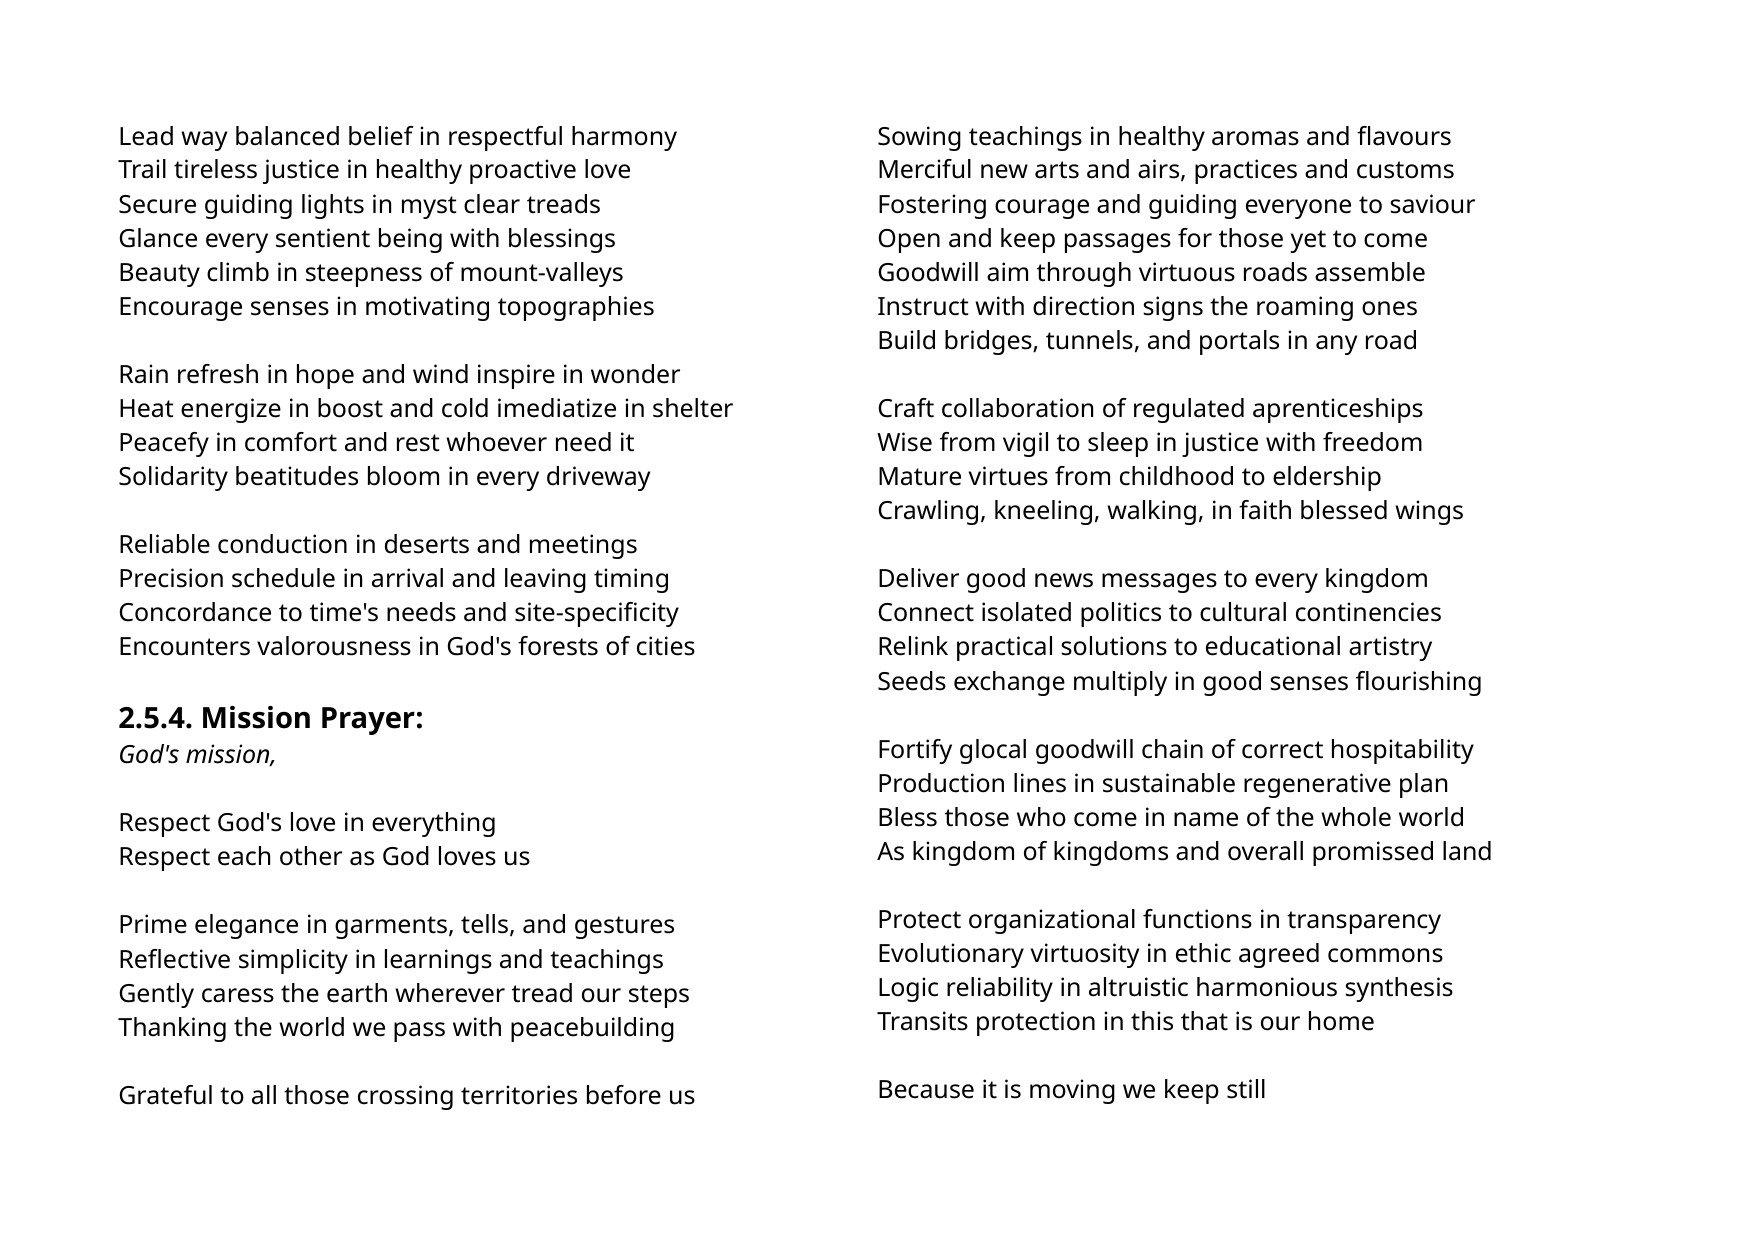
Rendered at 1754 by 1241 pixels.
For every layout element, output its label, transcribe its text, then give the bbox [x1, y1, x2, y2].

text Instruct with direction signs the roaming ones [877, 288, 1636, 322]
text Relink practical solutions to educational artistry [877, 629, 1636, 663]
text God's mission, [118, 737, 877, 771]
text Open and keep passages for those yet to come [877, 220, 1636, 254]
text Build bridges, tunnels, and portals in any road [877, 322, 1636, 357]
text Glance every sentient being with blessings [118, 220, 877, 254]
text Crawling, kneeling, walking, in faith blessed wings [877, 493, 1636, 527]
text Encourage senses in motivating topographies [118, 288, 877, 322]
text As kingdom of kingdoms and overall promissed land [877, 833, 1636, 867]
text Bless those who come in name of the whole world [877, 799, 1636, 833]
text Goodwill aim through virtuous roads assemble [877, 254, 1636, 288]
text Mature virtues from childhood to eldership [877, 459, 1636, 493]
text Thanking the world we pass with peacebuilding [118, 1009, 877, 1043]
text Trail tireless justice in healthy proactive love [118, 152, 877, 186]
text Logic reliability in altruistic harmonious synthesis [877, 970, 1636, 1004]
text Reliable conduction in deserts and meetings [118, 527, 877, 561]
text Sowing teachings in healthy aromas and flavours [877, 118, 1636, 152]
text Protect organizational functions in transparency [877, 902, 1636, 936]
text Concordance to time's needs and site-specificity [118, 595, 877, 629]
text Evolutionary virtuosity in ethic agreed commons [877, 936, 1636, 970]
text Reflective simplicity in learnings and teachings [118, 941, 877, 975]
text Respect each other as God loves us [118, 839, 877, 873]
text Heat energize in boost and cold imediatize in shelter [118, 391, 877, 425]
text Transits protection in this that is our home [877, 1004, 1636, 1038]
text Prime elegance in garments, tells, and gestures [118, 907, 877, 941]
text Craft collaboration of regulated aprenticeships [877, 391, 1636, 425]
text Grateful to all those crossing territories before us [118, 1077, 877, 1112]
text Precision schedule in arrival and leaving timing [118, 561, 877, 595]
text Respect God's love in everything [118, 805, 877, 839]
text Lead way balanced belief in respectful harmony [118, 118, 877, 152]
text Beauty climb in steepness of mount-valleys [118, 254, 877, 288]
text Wise from vigil to sleep in justice with freedom [877, 425, 1636, 459]
text Rain refresh in hope and wind inspire in wonder [118, 357, 877, 391]
text 2.5.4. Mission Prayer: [118, 697, 877, 737]
text Encounters valorousness in God's forests of cities [118, 629, 877, 663]
text Seeds exchange multiply in good senses flourishing [877, 663, 1636, 697]
text Fostering courage and guiding everyone to saviour [877, 186, 1636, 220]
text Peacefy in comfort and rest whoever need it [118, 425, 877, 459]
text Connect isolated politics to cultural continencies [877, 595, 1636, 629]
text Fortify glocal goodwill chain of correct hospitability [877, 731, 1636, 765]
text Deliver good news messages to every kingdom [877, 561, 1636, 595]
text Merciful new arts and airs, practices and customs [877, 152, 1636, 186]
text Gently caress the earth wherever tread our steps [118, 975, 877, 1009]
text Solidarity beatitudes bloom in every driveway [118, 459, 877, 493]
text Production lines in sustainable regenerative plan [877, 765, 1636, 799]
text Secure guiding lights in myst clear treads [118, 186, 877, 220]
text Because it is moving we keep still [877, 1072, 1636, 1106]
